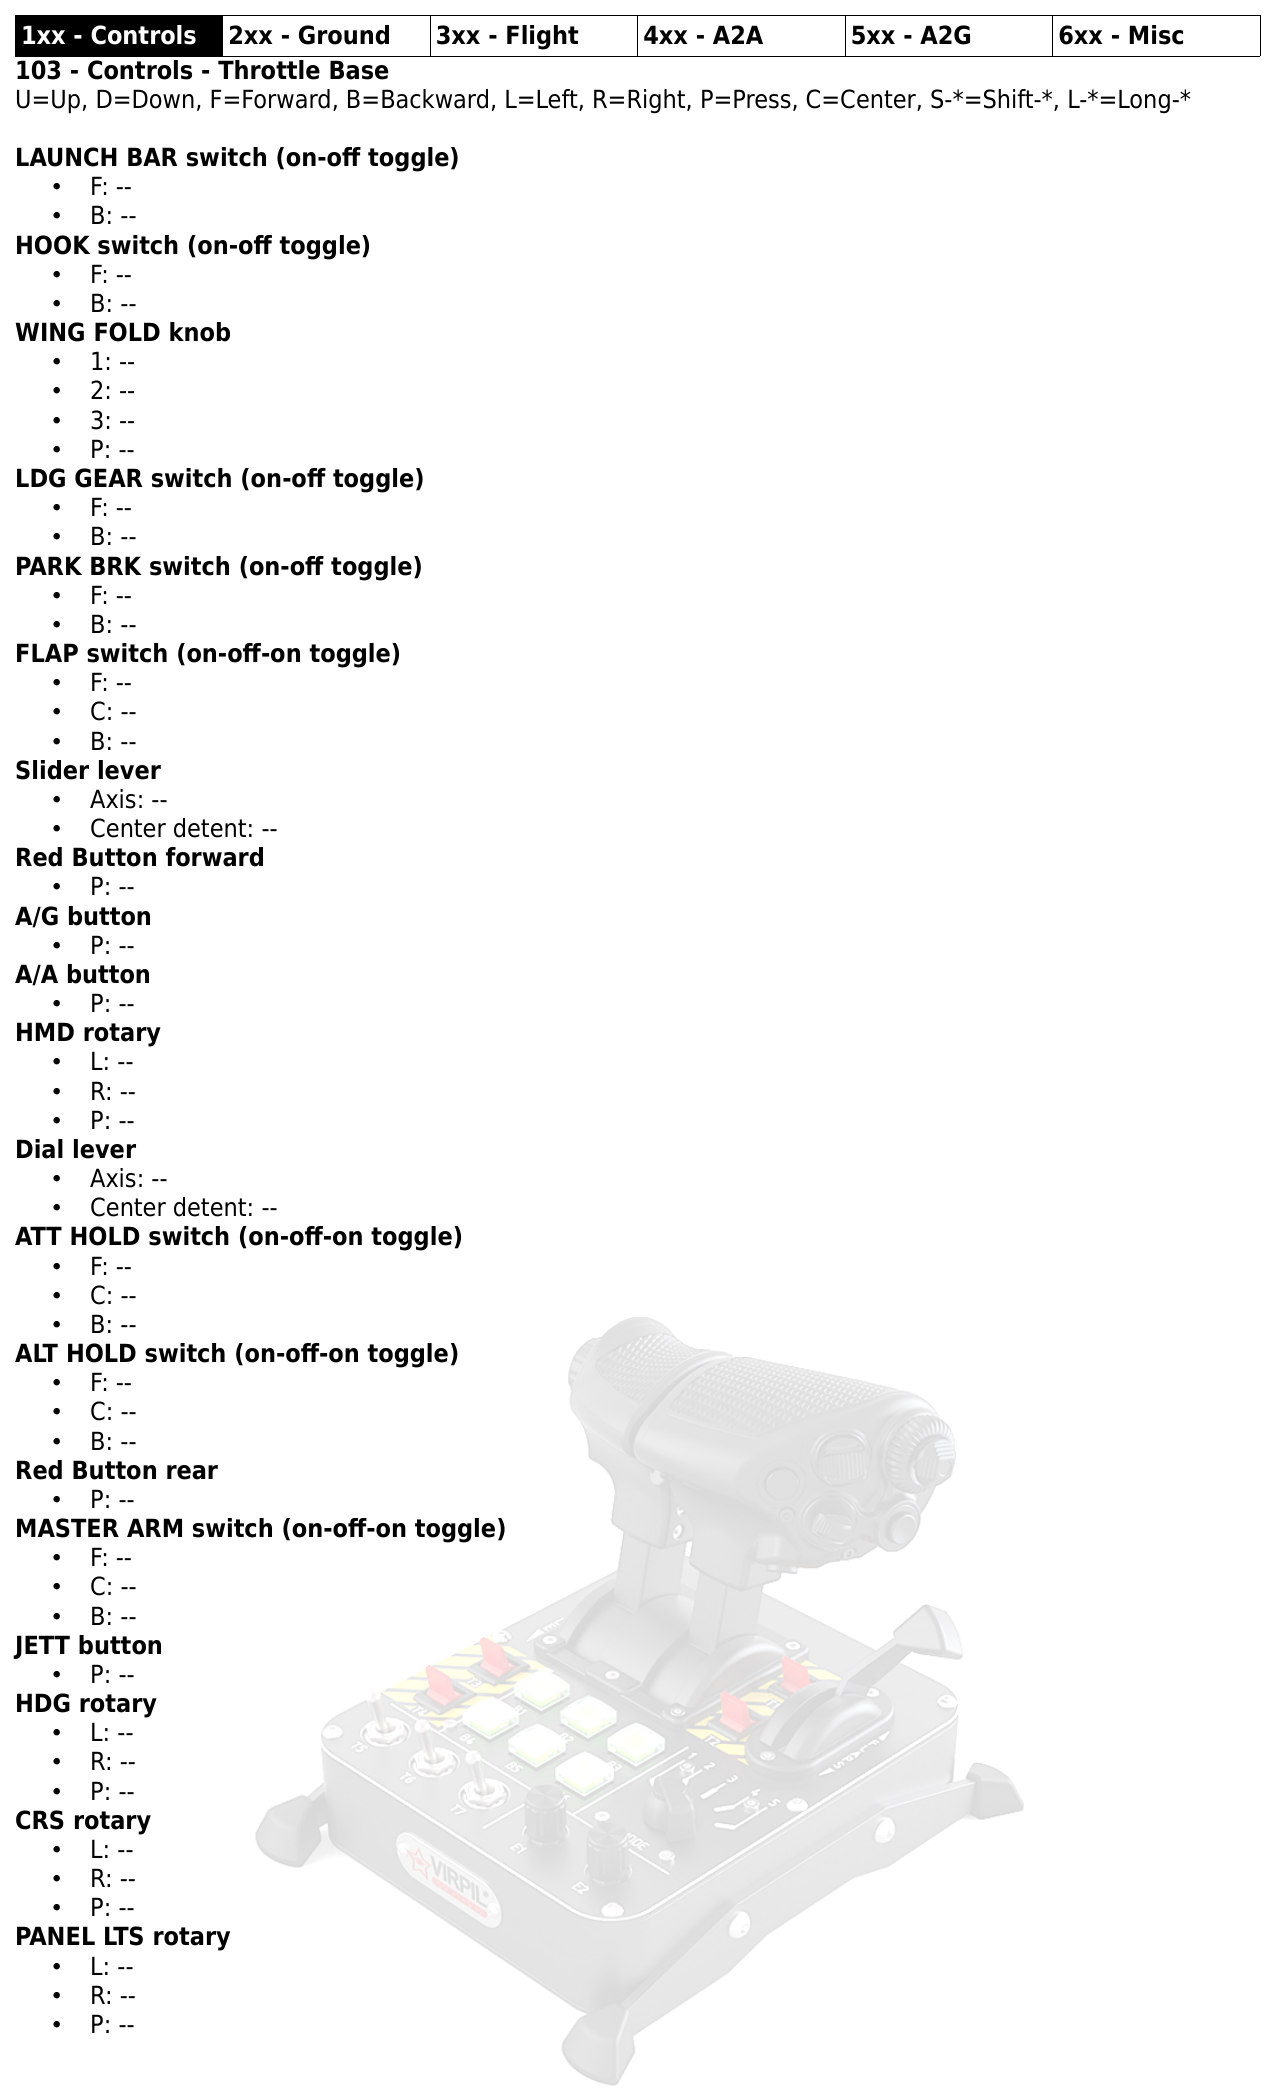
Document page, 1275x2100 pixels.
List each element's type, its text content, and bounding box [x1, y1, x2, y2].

list B: -- [52, 522, 1260, 552]
table_header 5xx - A2G [846, 16, 1052, 56]
text [1045, 1631, 1260, 1660]
text HOOK switch (on-off toggle) [15, 231, 1260, 260]
list P: -- [52, 931, 1260, 960]
text LAUNCH BAR switch (on-off toggle) [15, 143, 1260, 172]
list F: -- [52, 668, 1260, 697]
list B: -- [52, 610, 1260, 639]
list P: -- [52, 1660, 230, 1689]
list R: -- [52, 1077, 1260, 1106]
list B: -- [52, 289, 1260, 318]
list F: -- [52, 581, 1260, 610]
list [1045, 1310, 1260, 1339]
list Axis: -- [52, 1164, 1260, 1193]
list P: -- [52, 2010, 230, 2039]
text PANEL LTS rotary [15, 1922, 230, 1952]
text FLAP switch (on-off-on toggle) [15, 639, 1260, 668]
list R: -- [52, 1981, 230, 2010]
list P: -- [52, 1777, 230, 1806]
text A/A button [15, 960, 1260, 989]
text ALT HOLD switch (on-off-on toggle) [15, 1339, 230, 1368]
text HMD rotary [15, 1018, 1260, 1047]
list [1045, 1660, 1260, 1689]
table_header 1xx - Controls [16, 16, 222, 56]
list L: -- [52, 1952, 230, 1981]
list F: -- [52, 1368, 230, 1397]
list [1045, 1718, 1260, 1747]
list R: -- [52, 1864, 230, 1893]
list B: -- [52, 1427, 230, 1456]
list [1045, 1543, 1260, 1572]
list [1045, 1777, 1260, 1806]
text ATT HOLD switch (on-off-on toggle) [15, 1222, 1260, 1252]
list [1045, 1602, 1260, 1631]
list B: -- [52, 727, 1260, 756]
list P: -- [52, 435, 1260, 464]
text 103 - Controls - Throttle Base [15, 57, 1260, 85]
list [1045, 1835, 1260, 1864]
list P: -- [52, 989, 1260, 1018]
list [1045, 1572, 1260, 1602]
list L: -- [52, 1718, 230, 1747]
list [1045, 1864, 1260, 1893]
text Red Button forward [15, 843, 1260, 872]
list [1045, 1981, 1260, 2010]
table_header 2xx - Ground [223, 16, 430, 56]
text ALT HOLD switch (on-off-on toggle) [1045, 1339, 1260, 1368]
list F: -- [52, 172, 1260, 202]
list [1045, 1427, 1260, 1456]
list [1045, 2010, 1260, 2039]
text MASTER ARM switch (on-off-on toggle) [1045, 1514, 1260, 1543]
text PARK BRK switch (on-off toggle) [15, 552, 1260, 581]
list Axis: -- [52, 785, 1260, 814]
text [1045, 1689, 1260, 1718]
list [1045, 1485, 1260, 1514]
list [1045, 1397, 1260, 1427]
table_header 6xx - Misc [1053, 16, 1260, 56]
text JETT button [15, 1631, 230, 1660]
list F: -- [52, 493, 1260, 522]
list B: -- [52, 1602, 230, 1631]
text [1045, 1456, 1260, 1485]
text LDG GEAR switch (on-off toggle) [15, 464, 1260, 493]
text U=Up, D=Down, F=Forward, B=Backward, L=Left, R=Right, P=Press, C=Center, S-*=Shift-*, L-*=Long-* [15, 85, 1260, 114]
text MASTER ARM switch (on-off-on toggle) [15, 1514, 230, 1543]
list [1045, 1952, 1260, 1981]
list Center detent: -- [52, 814, 1260, 843]
list L: -- [52, 1047, 1260, 1077]
list B: -- [52, 202, 1260, 231]
text Red Button rear [15, 1456, 230, 1485]
list C: -- [52, 697, 1260, 727]
list R: -- [52, 1747, 230, 1777]
text [1045, 1806, 1260, 1835]
list P: -- [52, 1893, 230, 1922]
list P: -- [52, 872, 1260, 902]
text WING FOLD knob [15, 318, 1260, 347]
list C: -- [52, 1281, 1260, 1310]
list [1045, 1368, 1260, 1397]
list 2: -- [52, 377, 1260, 406]
table_header 3xx - Flight [431, 16, 637, 56]
list Center detent: -- [52, 1193, 1260, 1222]
text HDG rotary [15, 1689, 230, 1718]
list F: -- [52, 1252, 1260, 1281]
list F: -- [52, 1543, 230, 1572]
list 1: -- [52, 347, 1260, 377]
text CRS rotary [15, 1806, 230, 1835]
text Slider lever [15, 756, 1260, 785]
list 3: -- [52, 406, 1260, 435]
list P: -- [52, 1485, 230, 1514]
list L: -- [52, 1835, 230, 1864]
text [1045, 1922, 1260, 1952]
list B: -- [52, 1310, 230, 1339]
list F: -- [52, 260, 1260, 289]
text Dial lever [15, 1135, 1260, 1164]
list P: -- [52, 1106, 1260, 1135]
text A/G button [15, 902, 1260, 931]
list C: -- [52, 1572, 230, 1602]
list [1045, 1747, 1260, 1777]
list [1045, 1893, 1260, 1922]
list C: -- [52, 1397, 230, 1427]
table_header 4xx - A2A [638, 16, 845, 56]
